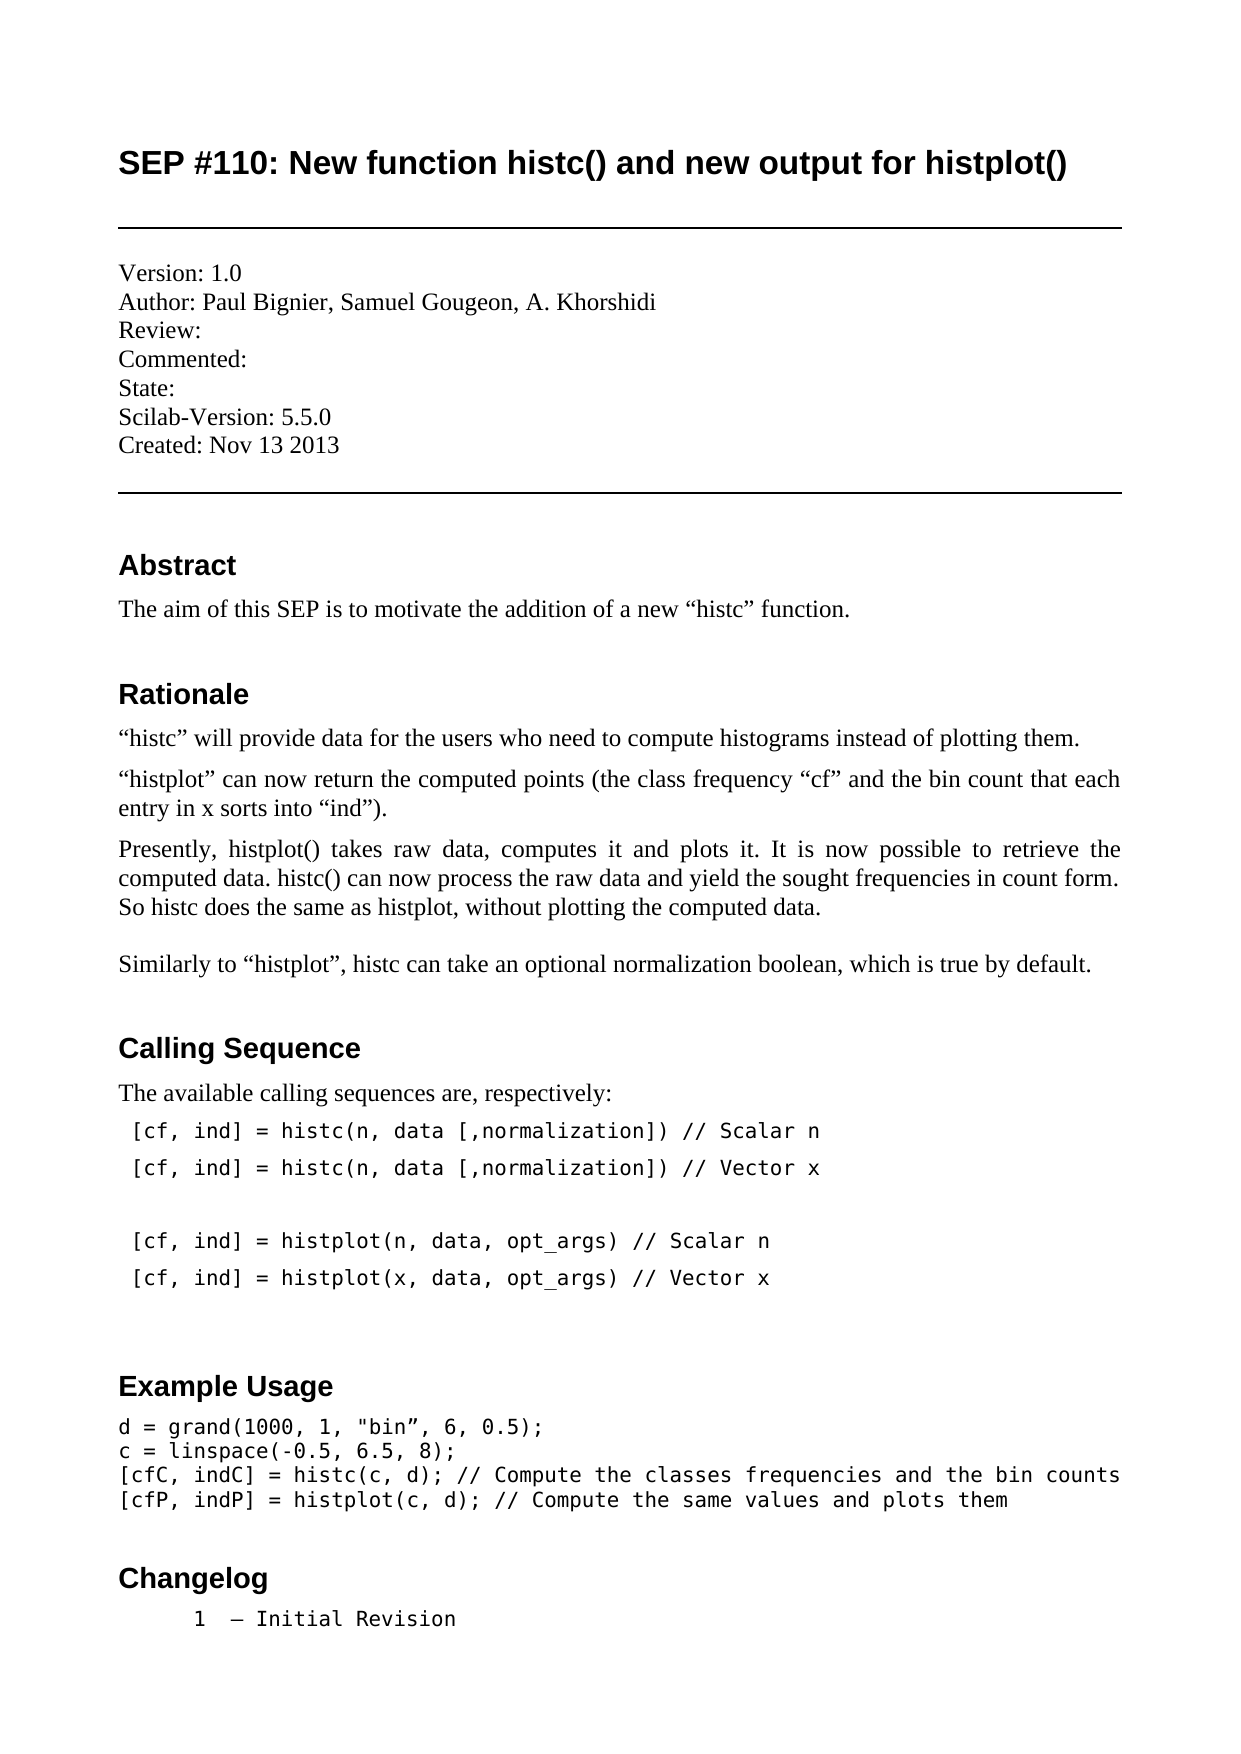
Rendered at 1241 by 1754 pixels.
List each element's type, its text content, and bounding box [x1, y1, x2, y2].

text Presently, histplot() takes raw data, computes it and plots it. It is now possible to retrieve the computed data. histc() can now process the raw data and yield the sought frequencies in count form. [118, 834, 1122, 892]
text [cf, ind] = histc(n, data [,normalization]) // Vector x [118, 1156, 1122, 1180]
text [cfC, indC] = histc(c, d); // Compute the classes frequencies and the bin counts [118, 1463, 1122, 1488]
text Similarly to “histplot”, histc can take an optional normalization boolean, which is true by default. [118, 949, 1122, 978]
subtitle Example Usage [118, 1369, 1122, 1402]
text [cf, ind] = histplot(x, data, opt_args) // Vector x [118, 1266, 1122, 1290]
subtitle SEP #110: New function histc() and new output for histplot() [118, 143, 1122, 182]
text [cfP, indP] = histplot(c, d); // Compute the same values and plots them [118, 1488, 1122, 1512]
subtitle Calling Sequence [118, 1032, 1122, 1065]
text Author: Paul Bignier, Samuel Gougeon, A. Khorshidi [118, 287, 1122, 316]
text “histc” will provide data for the users who need to compute histograms instead of plotting them. [118, 723, 1122, 752]
text The available calling sequences are, respectively: [118, 1078, 1122, 1106]
text Review: [118, 316, 1122, 344]
text [cf, ind] = histplot(n, data, opt_args) // Scalar n [118, 1229, 1122, 1253]
list – Initial Revision [193, 1607, 1122, 1632]
text [cf, ind] = histc(n, data [,normalization]) // Scalar n [118, 1119, 1122, 1143]
text State: [118, 373, 1122, 402]
subtitle Abstract [118, 548, 1122, 582]
text “histplot” can now return the computed points (the class frequency “cf” and the bin count that each entry in x sorts into “ind”). [118, 764, 1122, 822]
text Created: Nov 13 2013 [118, 431, 1122, 459]
text d = grand(1000, 1, "bin”, 6, 0.5); [118, 1415, 1122, 1439]
subtitle Rationale [118, 677, 1122, 710]
subtitle Changelog [118, 1561, 1122, 1595]
text Commented: [118, 344, 1122, 373]
text The aim of this SEP is to motivate the addition of a new “histc” function. [118, 594, 1122, 623]
text Version: 1.0 [118, 258, 1122, 287]
text Scilab-Version: 5.5.0 [118, 402, 1122, 431]
text c = linspace(-0.5, 6.5, 8); [118, 1439, 1122, 1463]
text So histc does the same as histplot, without plotting the computed data. [118, 892, 1122, 920]
